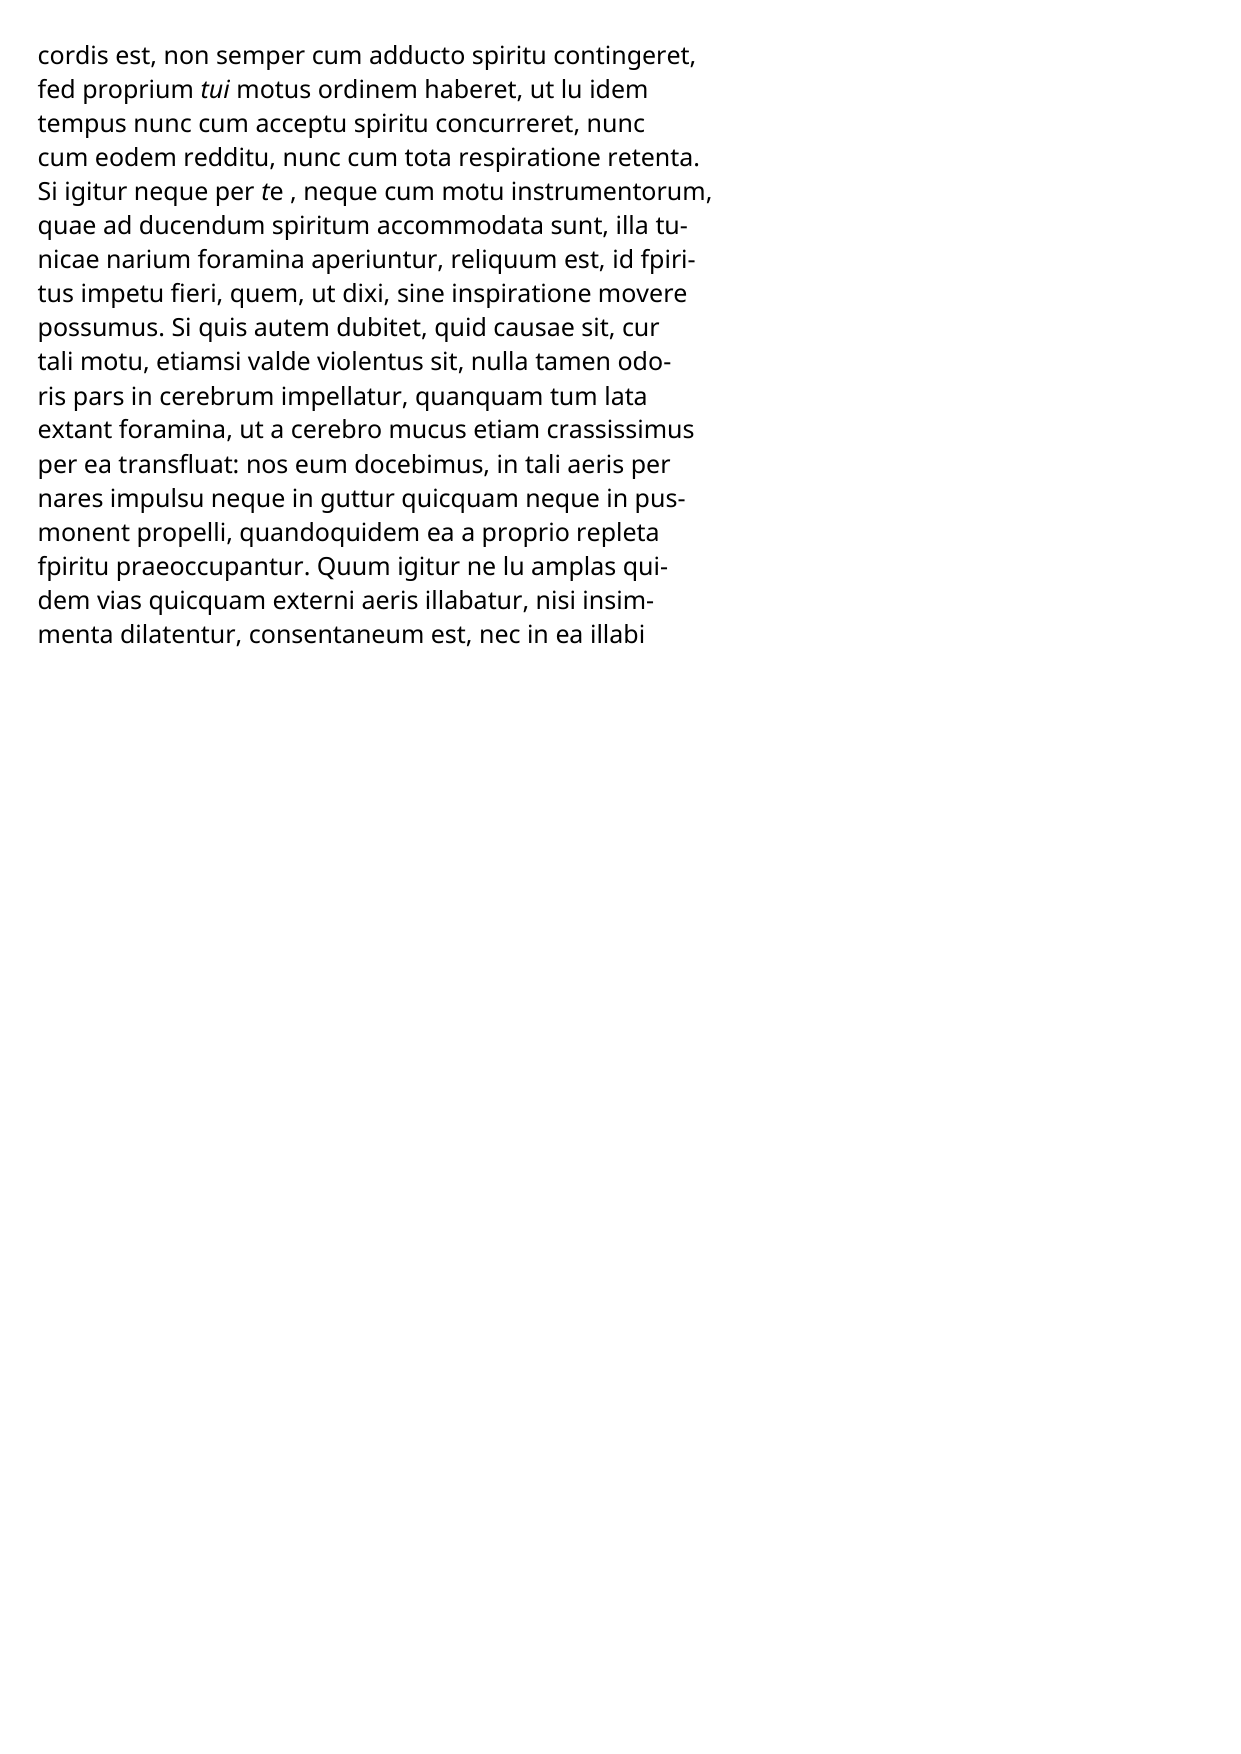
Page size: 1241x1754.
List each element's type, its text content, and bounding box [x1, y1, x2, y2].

text cordis est, non semper cum adducto spiritu contingeret, fed proprium tui motus ordinem haberet, ut lu idem tempus nunc cum acceptu spiritu concurreret, nunc cum eodem redditu, nunc cum tota respiratione retenta. Si igitur neque per te , neque cum motu instrumentorum, quae ad ducendum spiritum accommodata sunt, illa tu- nicae narium foramina aperiuntur, reliquum est, id fpiri- tus impetu fieri, quem, ut dixi, sine inspiratione movere possumus. Si quis autem dubitet, quid causae sit, cur tali motu, etiamsi valde violentus sit, nulla tamen odo- ris pars in cerebrum impellatur, quanquam tum lata extant foramina, ut a cerebro mucus etiam crassissimus per ea transfluat: nos eum docebimus, in tali aeris per nares impulsu neque in guttur quicquam neque in pus- monent propelli, quandoquidem ea a proprio repleta fpiritu praeoccupantur. Quum igitur ne lu amplas qui- dem vias quicquam externi aeris illabatur, nisi insim- menta dilatentur, consentaneum est, nec in ea illabi [37, 37, 1203, 651]
